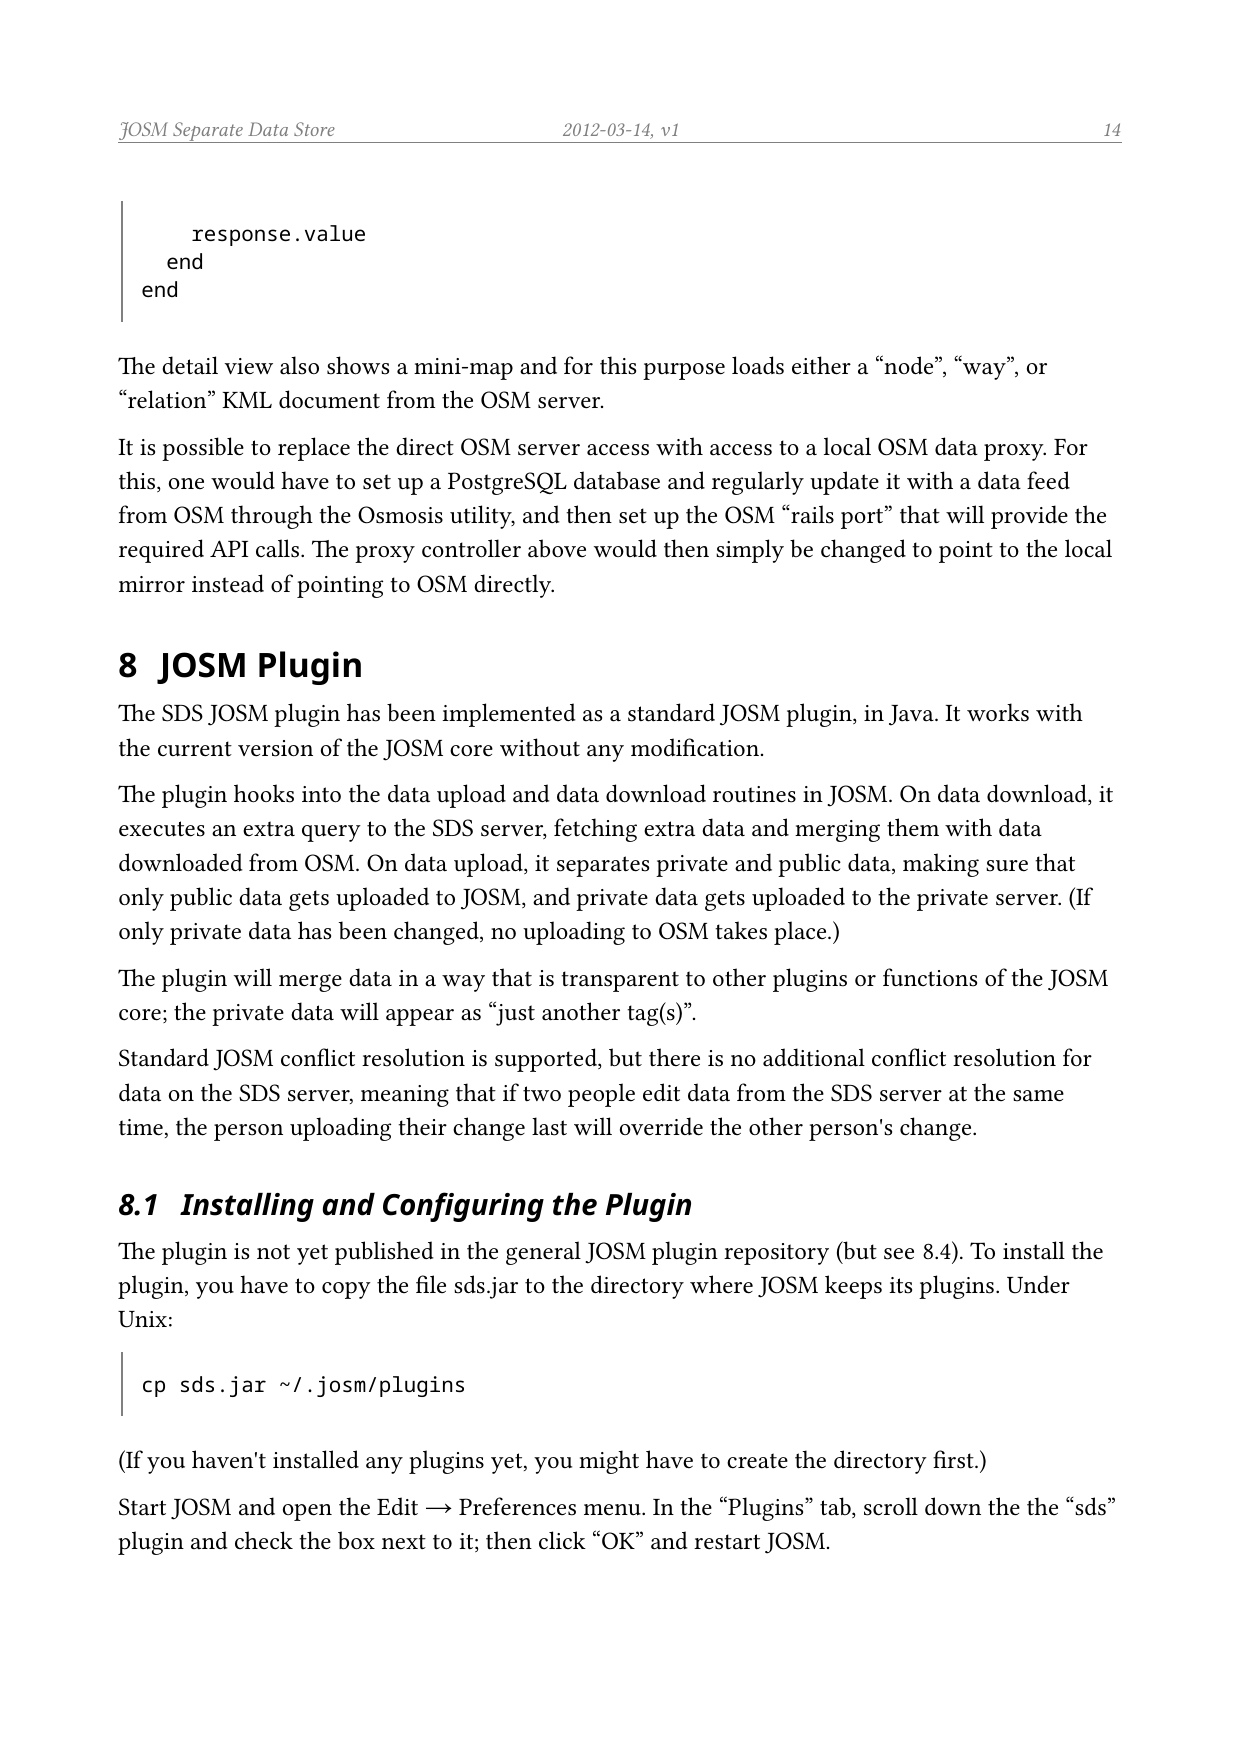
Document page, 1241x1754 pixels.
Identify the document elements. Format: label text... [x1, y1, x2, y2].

text The plugin will merge data in a way that is transparent to other plugins or functions of the JOSM core; the private data will appear as “just another tag(s)”. [118, 964, 1122, 1026]
subtitle JOSM Plugin [118, 641, 1122, 687]
text It is possible to replace the direct OSM server access with access to a local OSM data proxy. For this, one would have to set up a PostgreSQL database and regularly update it with a data feed from OSM through the Osmosis utility, and then set up the OSM “rails port” that will provide the required API calls. The proxy controller above would then simply be changed to point to the local mirror instead of pointing to OSM directly. [118, 433, 1122, 598]
text The SDS JOSM plugin has been implemented as a standard JOSM plugin, in Java. It works with the current version of the JOSM core without any modification. [118, 699, 1122, 762]
text end [123, 276, 1122, 322]
text The plugin hooks into the data upload and data download routines in JOSM. On data download, it executes an extra query to the SDS server, fetching extra data and merging them with data downloaded from OSM. On data upload, it separates private and public data, making sure that only public data gets uploaded to JOSM, and private data gets uploaded to the private server. (If only private data has been changed, no uploading to OSM takes place.) [118, 780, 1122, 946]
text Start JOSM and open the Edit → Preferences menu. In the “Plugins” tab, scroll down the the “sds” plugin and check the box next to it; then click “OK” and restart JOSM. [118, 1493, 1122, 1556]
subtitle Installing and Configuring the Plugin [118, 1184, 1122, 1224]
text Standard JOSM conflict resolution is supported, but there is no additional conflict resolution for data on the SDS server, meaning that if two people edit data from the SDS server at the same time, the person uploading their change last will override the other person's change. [118, 1044, 1122, 1141]
text end [123, 247, 1122, 276]
text response.value [123, 201, 1122, 247]
text cp sds.jar ~/.josm/plugins [123, 1352, 1122, 1416]
text The detail view also shows a mini-map and for this purpose loads either a “node”, “way”, or “relation” KML document from the OSM server. [118, 352, 1122, 415]
text The plugin is not yet published in the general JOSM plugin repository (but see 8.4). To install the plugin, you have to copy the file sds.jar to the directory where JOSM keeps its plugins. Under Unix: [118, 1237, 1122, 1333]
text (If you haven't installed any plugins yet, you might have to create the directory first.) [118, 1446, 1122, 1475]
